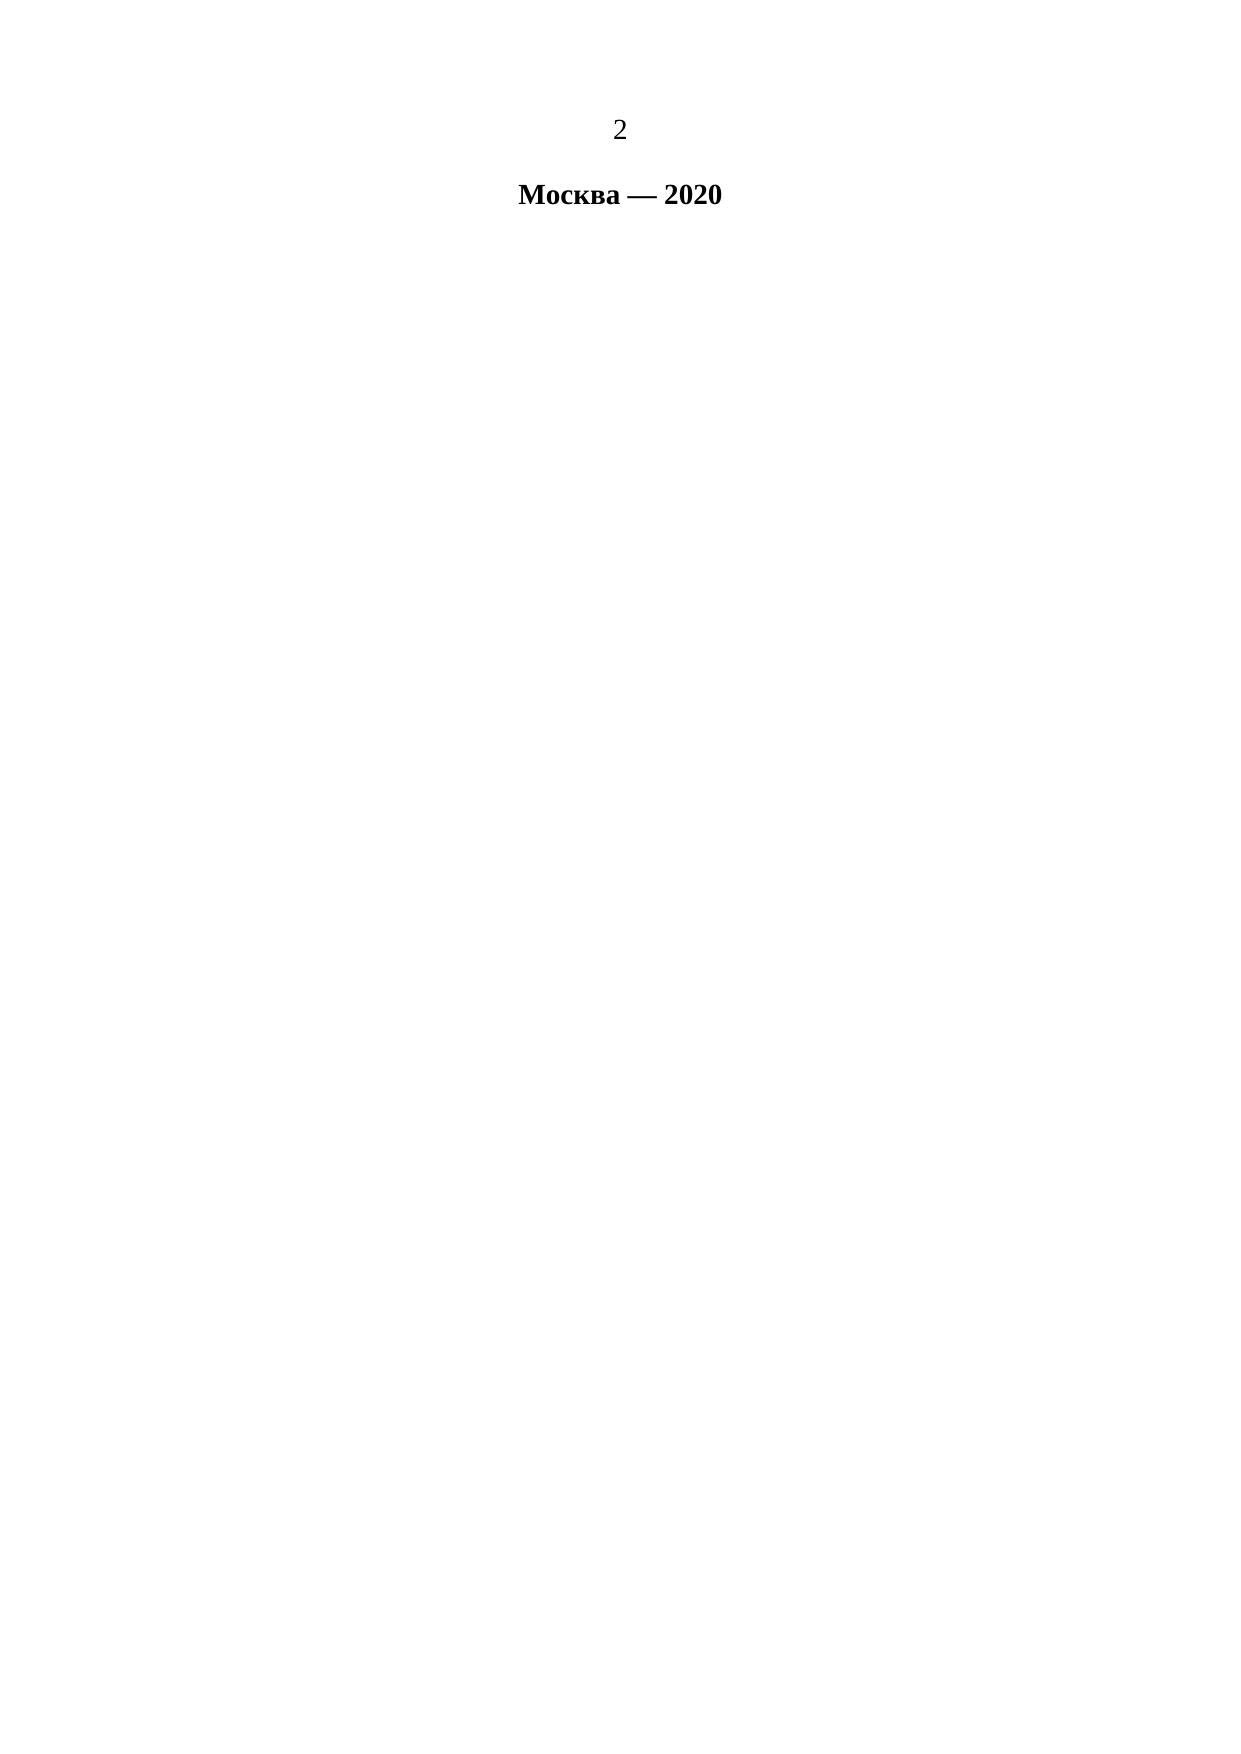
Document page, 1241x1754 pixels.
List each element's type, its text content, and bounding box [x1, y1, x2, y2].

text Москва — 2020 [118, 177, 1122, 211]
